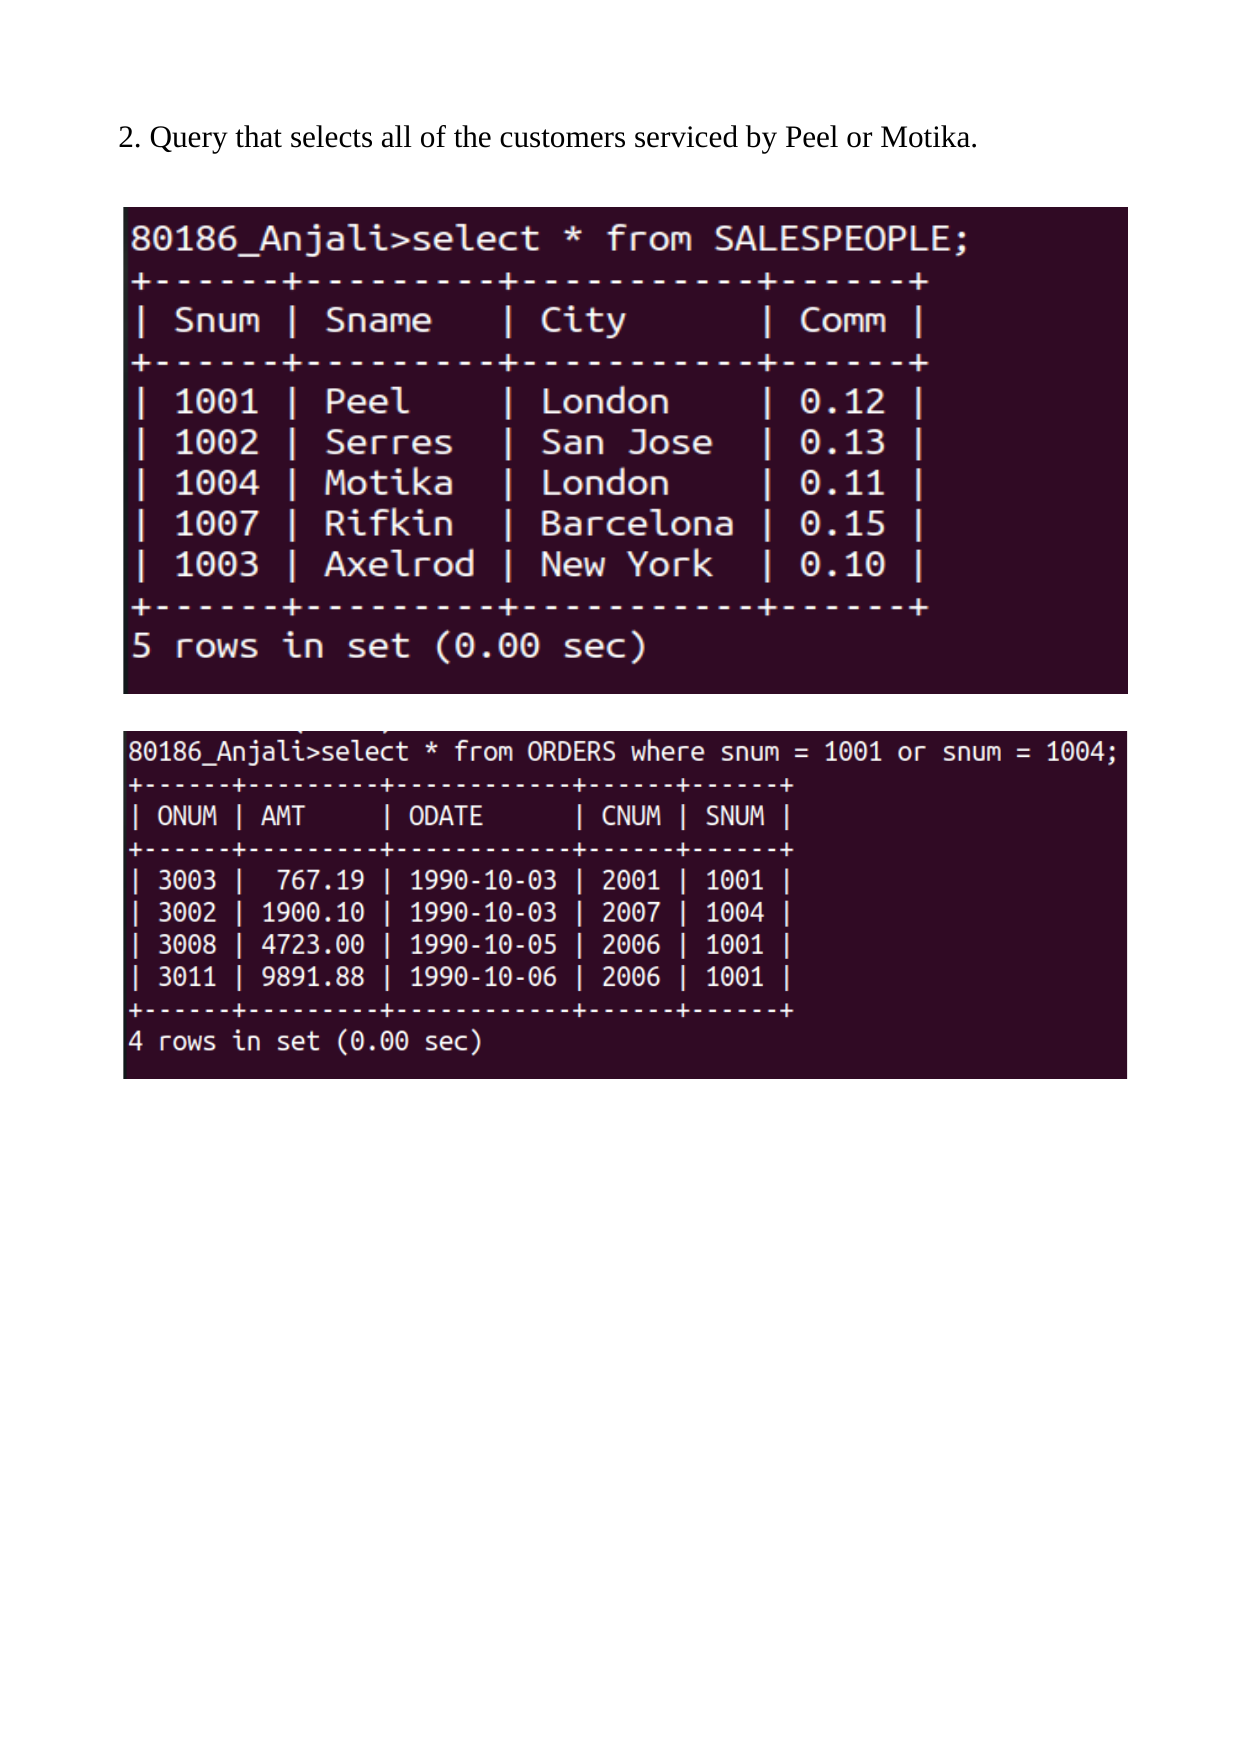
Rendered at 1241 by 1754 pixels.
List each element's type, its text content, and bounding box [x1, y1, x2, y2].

picture [123, 731, 1128, 1079]
text 2. Query that selects all of the customers serviced by Peel or Motika. [118, 118, 1240, 154]
picture [123, 207, 1128, 694]
